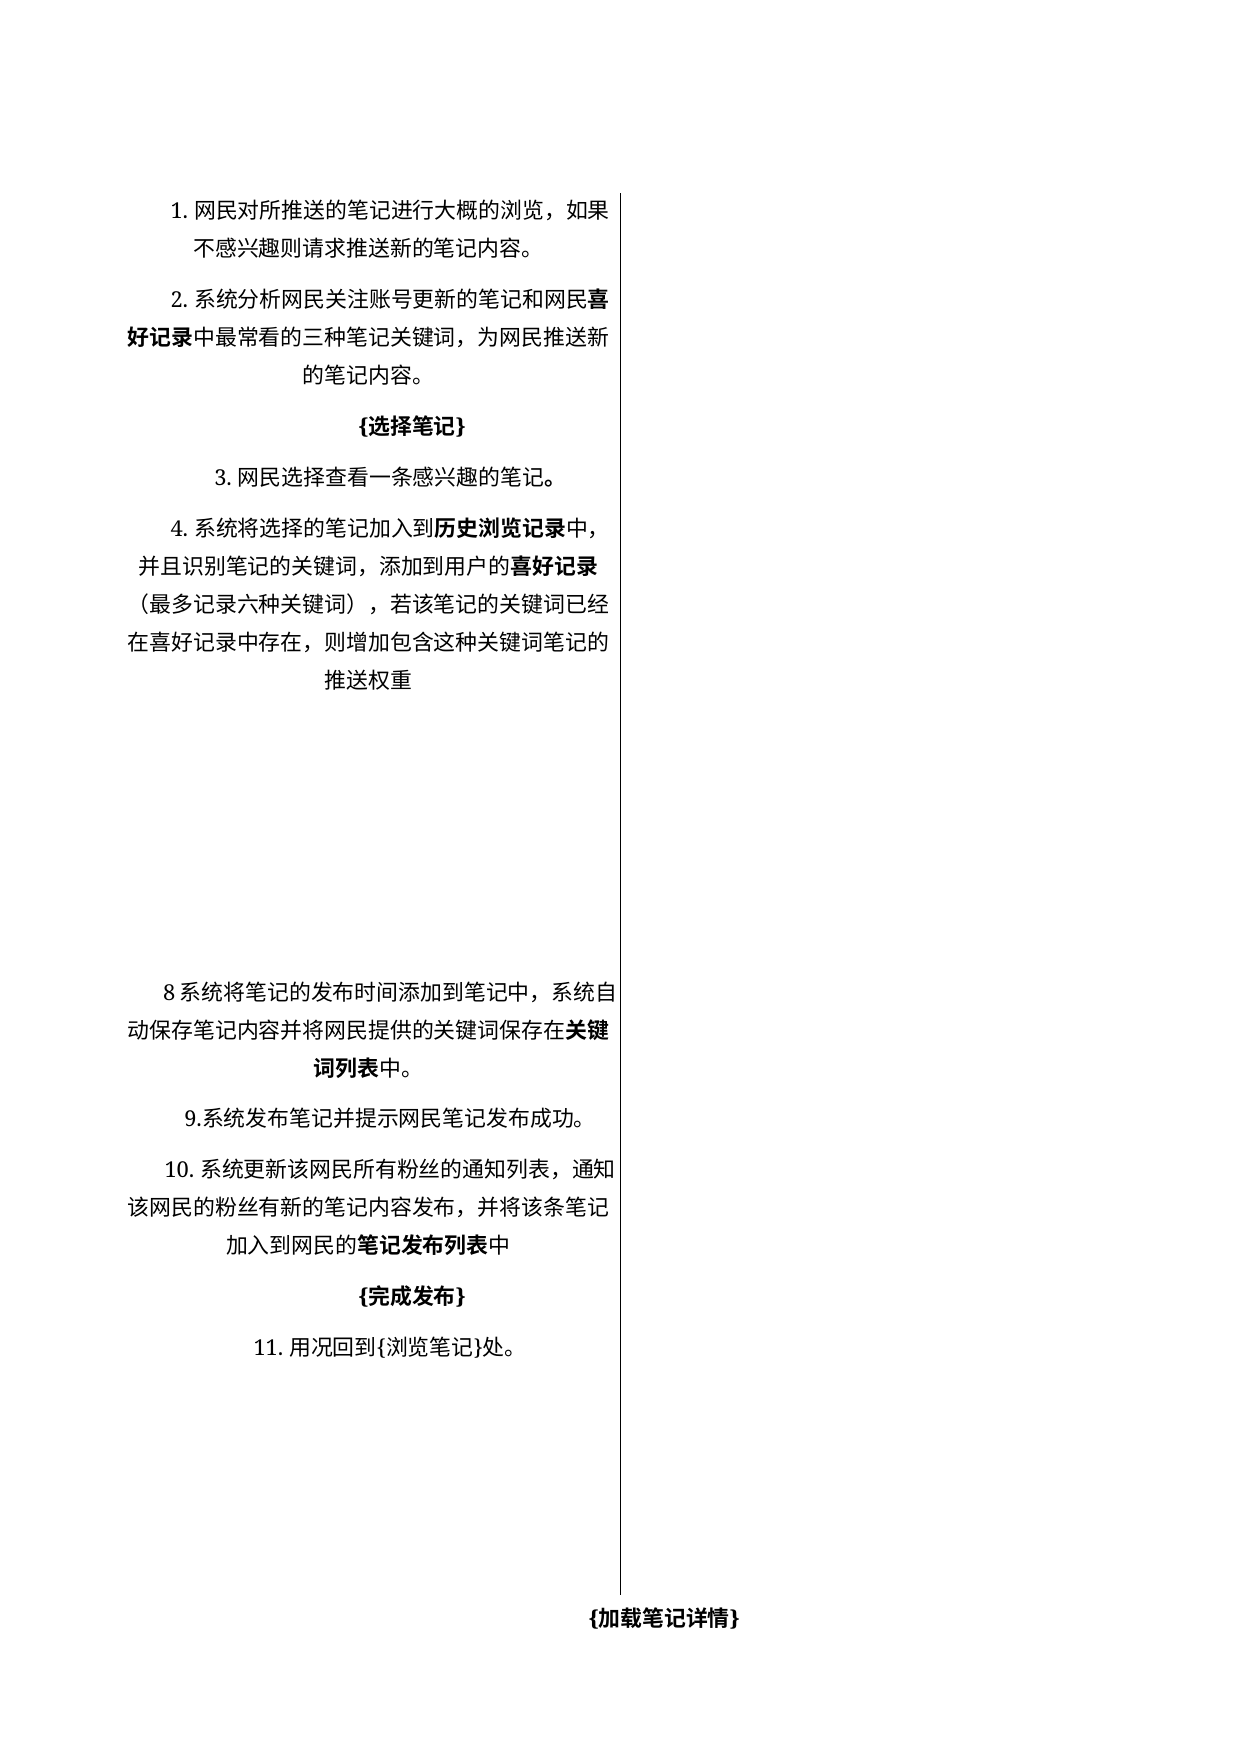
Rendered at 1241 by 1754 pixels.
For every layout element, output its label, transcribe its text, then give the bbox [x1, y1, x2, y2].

text {加载笔记详情} [118, 1601, 1122, 1633]
text 1. 网民对所推送的笔记进行大概的浏览，如果不感兴趣则请求推送新的笔记内容。 [118, 193, 618, 263]
text 8系统将笔记的发布时间添加到笔记中，系统自动保存笔记内容并将网民提供的关键词保存在关键词列表中。 [118, 974, 618, 1082]
text {完成发布} [118, 1279, 618, 1311]
text 9.系统发布笔记并提示网民笔记发布成功。 [118, 1101, 618, 1133]
text 10. 系统更新该网民所有粉丝的通知列表，通知该网民的粉丝有新的笔记内容发布，并将该条笔记加入到网民的笔记发布列表中 [118, 1152, 618, 1260]
text 4. 系统将选择的笔记加入到历史浏览记录中，并且识别笔记的关键词，添加到用户的喜好记录（最多记录六种关键词），若该笔记的关键词已经在喜好记录中存在，则增加包含这种关键词笔记的推送权重 [118, 511, 618, 694]
text 11. 用况回到{浏览笔记}处。 [118, 1330, 618, 1362]
text 3. 网民选择查看一条感兴趣的笔记。 [118, 460, 618, 492]
text 2. 系统分析网民关注账号更新的笔记和网民喜好记录中最常看的三种笔记关键词，为网民推送新的笔记内容。 [118, 282, 618, 390]
text {选择笔记} [118, 409, 618, 441]
